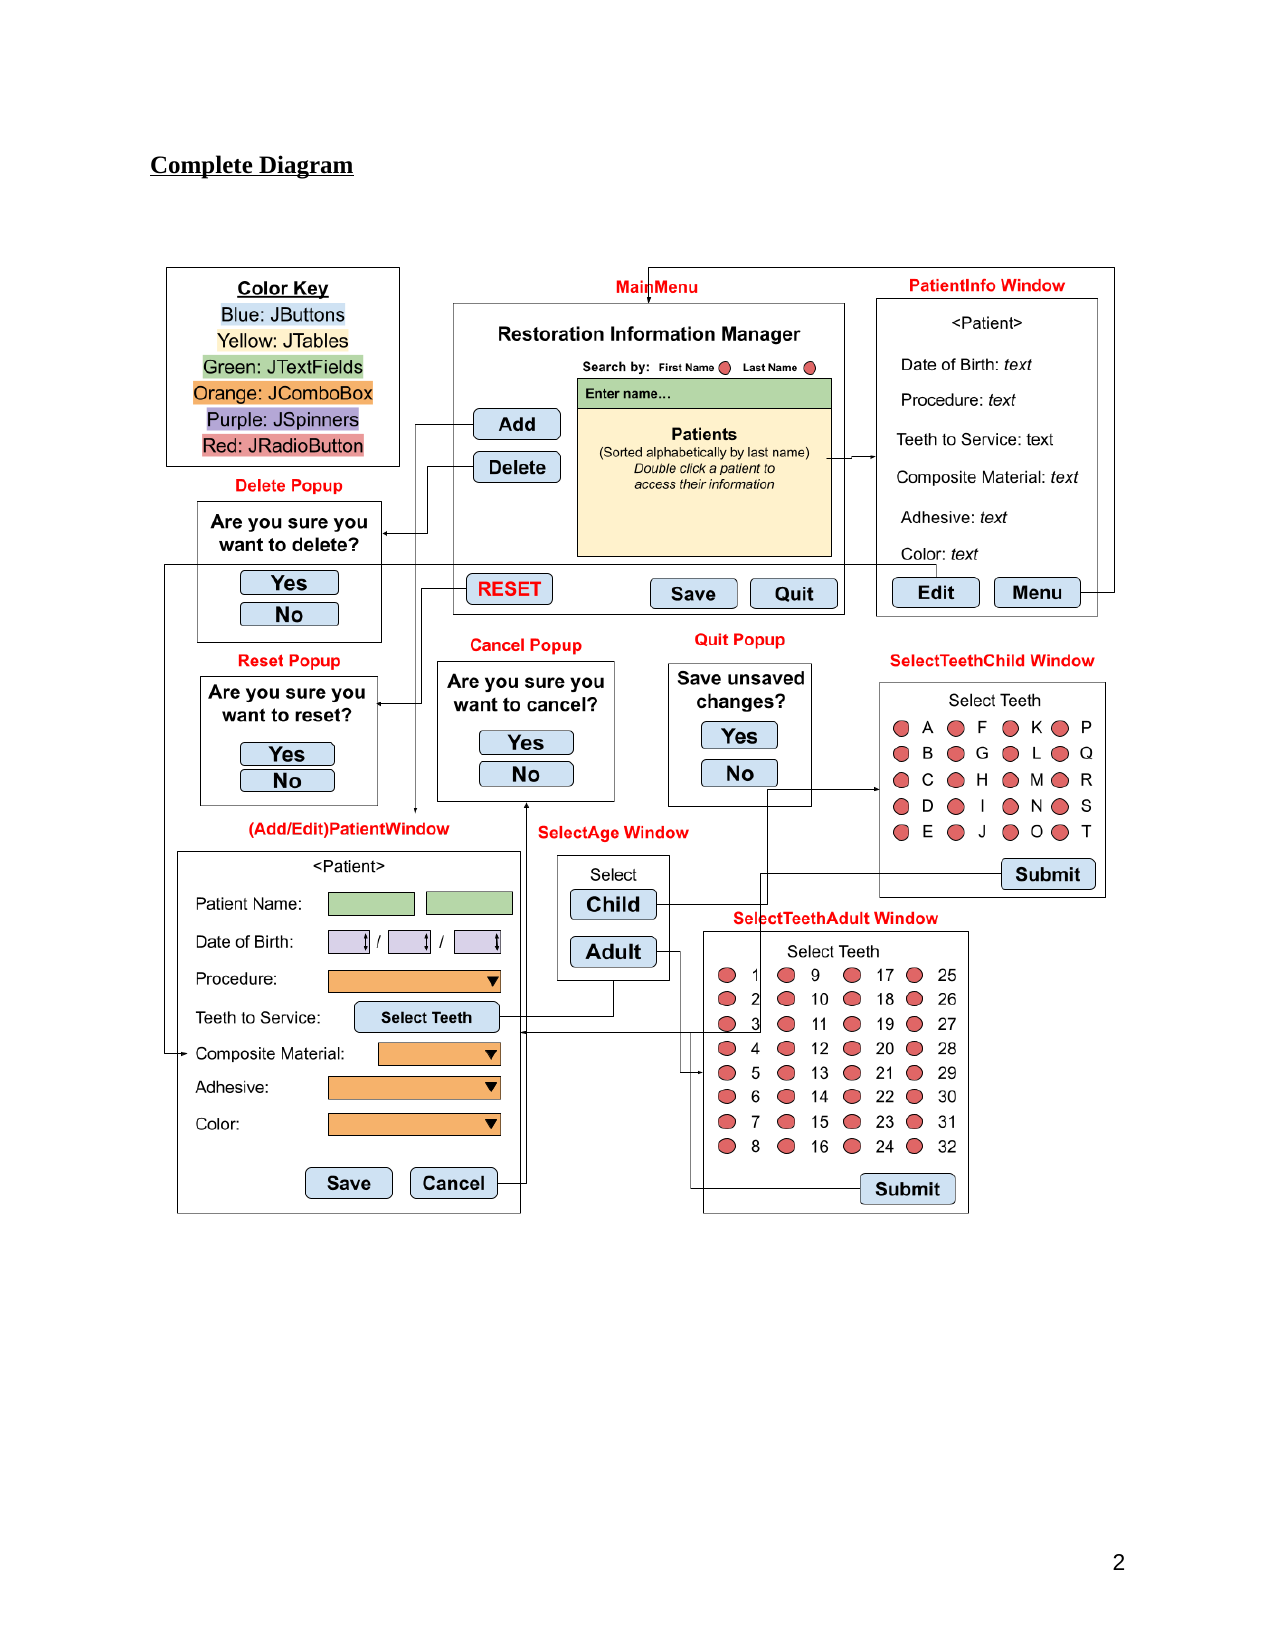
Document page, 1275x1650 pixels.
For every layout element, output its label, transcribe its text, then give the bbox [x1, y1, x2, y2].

text Complete Diagram [150, 150, 1125, 179]
picture [150, 256, 1125, 1242]
